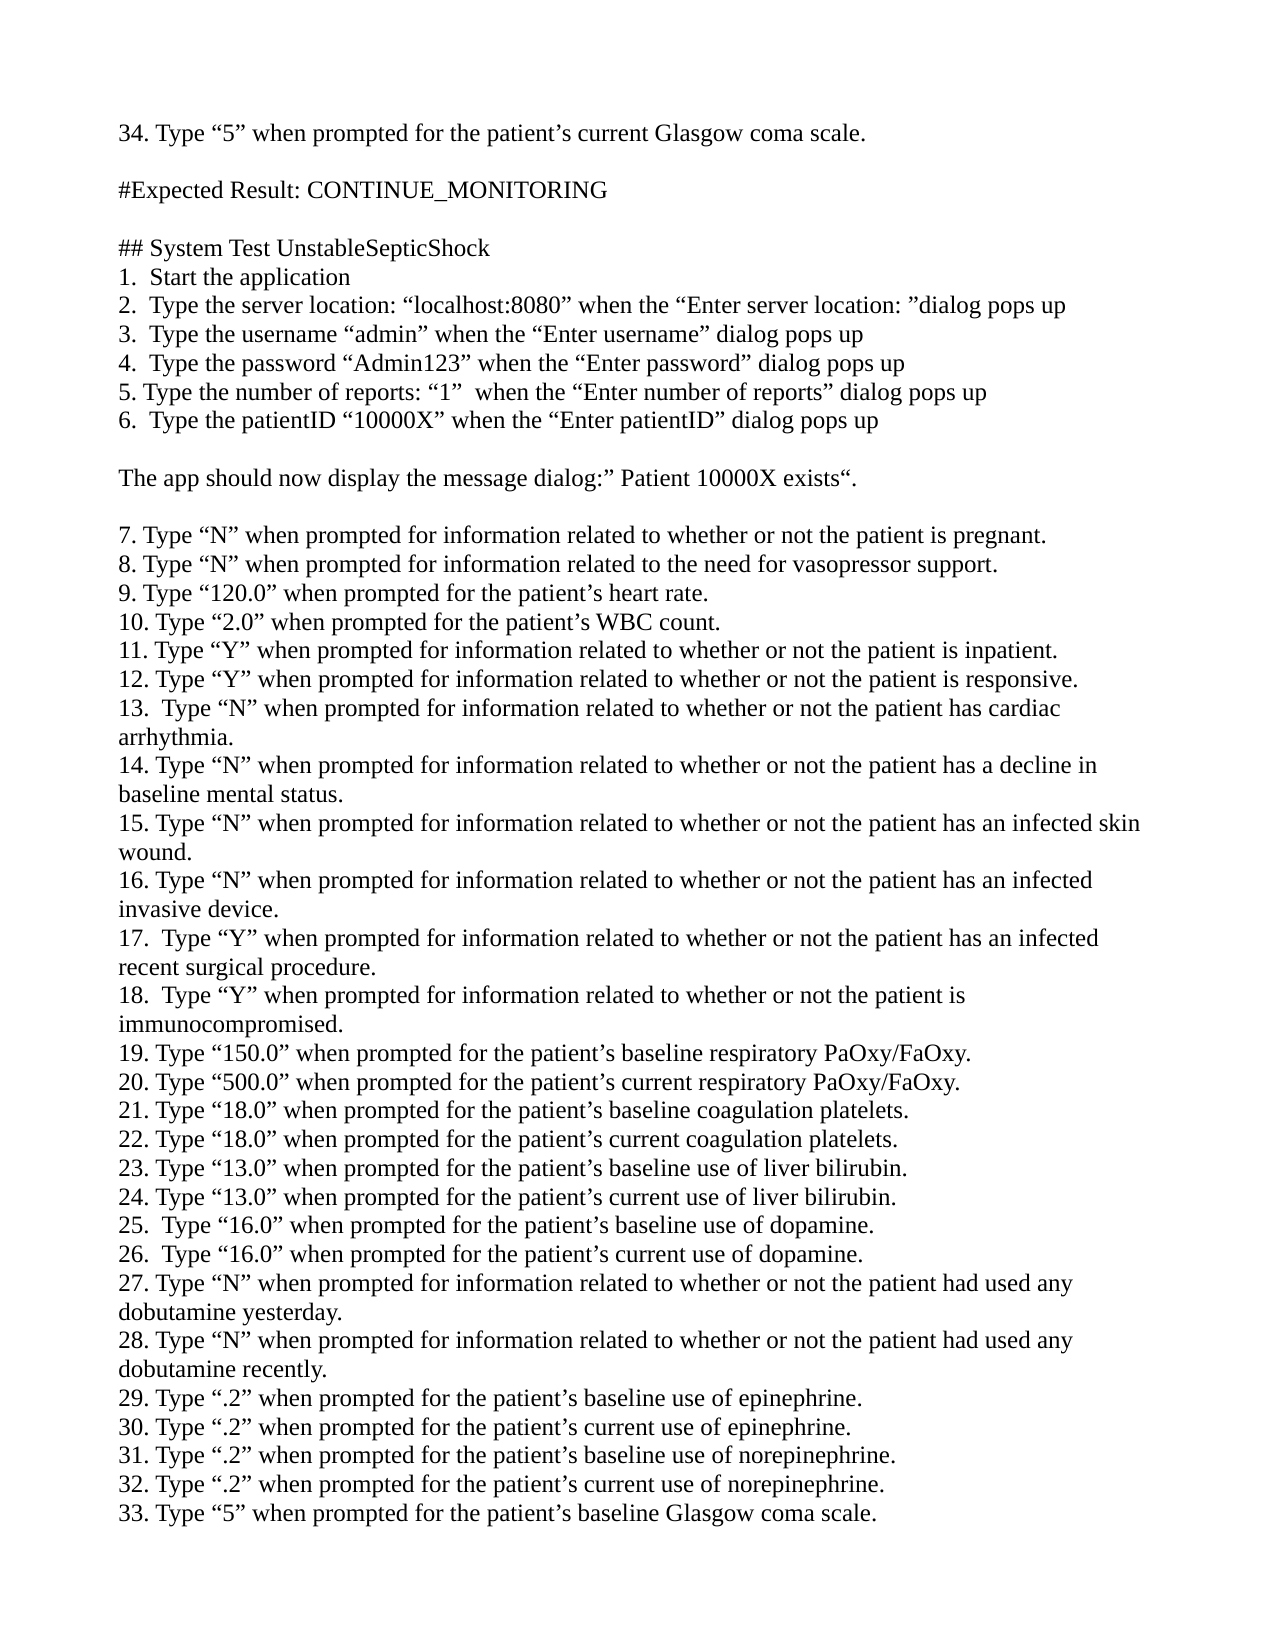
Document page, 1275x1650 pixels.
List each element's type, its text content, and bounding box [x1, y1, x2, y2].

text 30. Type “.2” when prompted for the patient’s current use of epinephrine. [118, 1412, 1157, 1441]
text 29. Type “.2” when prompted for the patient’s baseline use of epinephrine. [118, 1383, 1157, 1412]
text The app should now display the message dialog:” Patient 10000X exists“. [118, 463, 1157, 492]
text 34. Type “5” when prompted for the patient’s current Glasgow coma scale. [118, 118, 1157, 147]
text 20. Type “500.0” when prompted for the patient’s current respiratory PaOxy/FaOxy. [118, 1067, 1157, 1096]
text 22. Type “18.0” when prompted for the patient’s current coagulation platelets. [118, 1124, 1157, 1153]
text 15. Type “N” when prompted for information related to whether or not the patient has an infected skin wound. [118, 808, 1157, 866]
text 13. Type “N” when prompted for information related to whether or not the patient has cardiac arrhythmia. [118, 693, 1157, 751]
text 9. Type “120.0” when prompted for the patient’s heart rate. [118, 578, 1157, 607]
text 11. Type “Y” when prompted for information related to whether or not the patient is inpatient. [118, 636, 1157, 664]
text 1. Start the application [118, 262, 1157, 291]
text 16. Type “N” when prompted for information related to whether or not the patient has an infected invasive device. [118, 866, 1157, 923]
text 32. Type “.2” when prompted for the patient’s current use of norepinephrine. [118, 1469, 1157, 1498]
text 23. Type “13.0” when prompted for the patient’s baseline use of liver bilirubin. [118, 1153, 1157, 1182]
text 19. Type “150.0” when prompted for the patient’s baseline respiratory PaOxy/FaOxy. [118, 1038, 1157, 1067]
text 3. Type the username “admin” when the “Enter username” dialog pops up [118, 319, 1157, 348]
text 14. Type “N” when prompted for information related to whether or not the patient has a decline in baseline mental status. [118, 751, 1157, 808]
text 8. Type “N” when prompted for information related to the need for vasopressor support. [118, 549, 1157, 578]
text 25. Type “16.0” when prompted for the patient’s baseline use of dopamine. [118, 1211, 1157, 1239]
text 6. Type the patientID “10000X” when the “Enter patientID” dialog pops up [118, 406, 1157, 434]
text 28. Type “N” when prompted for information related to whether or not the patient had used any dobutamine recently. [118, 1326, 1157, 1383]
text 2. Type the server location: “localhost:8080” when the “Enter server location: ”dialog pops up [118, 291, 1157, 319]
text 17. Type “Y” when prompted for information related to whether or not the patient has an infected recent surgical procedure. [118, 923, 1157, 981]
text 5. Type the number of reports: “1” when the “Enter number of reports” dialog pops up [118, 377, 1157, 406]
text 12. Type “Y” when prompted for information related to whether or not the patient is responsive. [118, 664, 1157, 693]
text 31. Type “.2” when prompted for the patient’s baseline use of norepinephrine. [118, 1441, 1157, 1469]
text 10. Type “2.0” when prompted for the patient’s WBC count. [118, 607, 1157, 636]
text 26. Type “16.0” when prompted for the patient’s current use of dopamine. [118, 1239, 1157, 1268]
text 27. Type “N” when prompted for information related to whether or not the patient had used any dobutamine yesterday. [118, 1268, 1157, 1326]
text #Expected Result: CONTINUE_MONITORING [118, 176, 1157, 204]
text 24. Type “13.0” when prompted for the patient’s current use of liver bilirubin. [118, 1182, 1157, 1211]
text 18. Type “Y” when prompted for information related to whether or not the patient is immunocompromised. [118, 981, 1157, 1038]
text 4. Type the password “Admin123” when the “Enter password” dialog pops up [118, 348, 1157, 377]
text 7. Type “N” when prompted for information related to whether or not the patient is pregnant. [118, 521, 1157, 549]
text 21. Type “18.0” when prompted for the patient’s baseline coagulation platelets. [118, 1096, 1157, 1124]
text ## System Test UnstableSepticShock [118, 233, 1157, 262]
text 33. Type “5” when prompted for the patient’s baseline Glasgow coma scale. [118, 1498, 1157, 1527]
